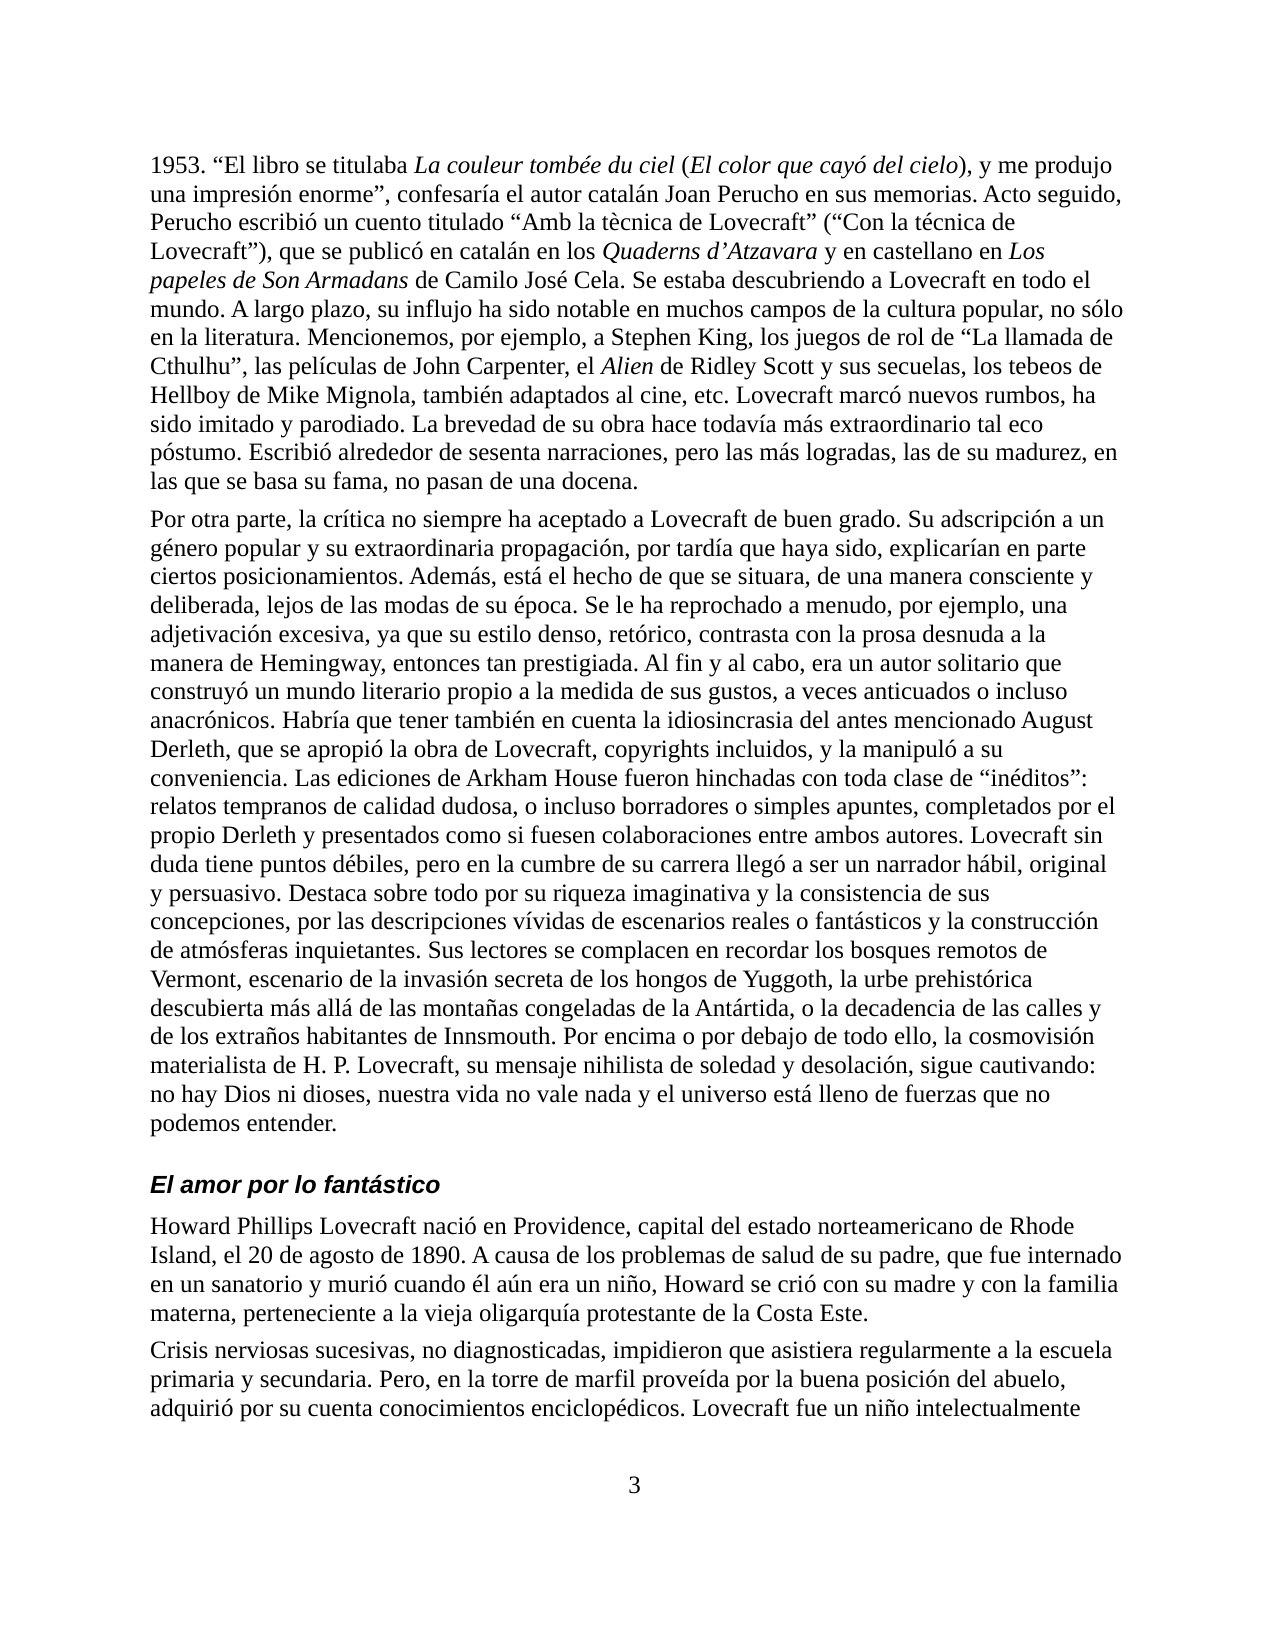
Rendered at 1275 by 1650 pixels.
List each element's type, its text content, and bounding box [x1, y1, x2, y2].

subtitle El amor por lo fantástico [150, 1170, 1125, 1199]
text Howard Phillips Lovecraft nació en Providence, capital del estado norteamericano de Rhode Island, el 20 de agosto de 1890. A causa de los problemas de salud de su padre, que fue internado en un sanatorio y murió cuando él aún era un niño, Howard se crió con su madre y con la familia materna, perteneciente a la vieja oligarquía protestante de la Costa Este. [150, 1211, 1125, 1326]
text 1953. “El libro se titulaba La couleur tombée du ciel (El color que cayó del cielo), y me produjo una impresión enorme”, confesaría el autor catalán Joan Perucho en sus memorias. Acto seguido, Perucho escribió un cuento titulado “Amb la tècnica de Lovecraft” (“Con la técnica de Lovecraft”), que se publicó en catalán en los Quaderns d’Atzavara y en castellano en Los papeles de Son Armadans de Camilo José Cela. Se estaba descubriendo a Lovecraft en todo el mundo. A largo plazo, su influjo ha sido notable en muchos campos de la cultura popular, no sólo en la literatura. Mencionemos, por ejemplo, a Stephen King, los juegos de rol de “La llamada de Cthulhu”, las películas de John Carpenter, el Alien de Ridley Scott y sus secuelas, los tebeos de Hellboy de Mike Mignola, también adaptados al cine, etc. Lovecraft marcó nuevos rumbos, ha sido imitado y parodiado. La brevedad de su obra hace todavía más extraordinario tal eco póstumo. Escribió alrededor de sesenta narraciones, pero las más logradas, las de su madurez, en las que se basa su fama, no pasan de una docena. [150, 150, 1125, 495]
text Crisis nerviosas sucesivas, no diagnosticadas, impidieron que asistiera regularmente a la escuela primaria y secundaria. Pero, en la torre de marfil proveída por la buena posición del abuelo, adquirió por su cuenta conocimientos enciclopédicos. Lovecraft fue un niño intelectualmente [150, 1335, 1125, 1422]
text Por otra parte, la crítica no siempre ha aceptado a Lovecraft de buen grado. Su adscripción a un género popular y su extraordinaria propagación, por tardía que haya sido, explicarían en parte ciertos posicionamientos. Además, está el hecho de que se situara, de una manera consciente y deliberada, lejos de las modas de su época. Se le ha reprochado a menudo, por ejemplo, una adjetivación excesiva, ya que su estilo denso, retórico, contrasta con la prosa desnuda a la manera de Hemingway, entonces tan prestigiada. Al fin y al cabo, era un autor solitario que construyó un mundo literario propio a la medida de sus gustos, a veces anticuados o incluso anacrónicos. Habría que tener también en cuenta la idiosincrasia del antes mencionado August Derleth, que se apropió la obra de Lovecraft, copyrights incluidos, y la manipuló a su conveniencia. Las ediciones de Arkham House fueron hinchadas con toda clase de “inéditos”: relatos tempranos de calidad dudosa, o incluso borradores o simples apuntes, completados por el propio Derleth y presentados como si fuesen colaboraciones entre ambos autores. Lovecraft sin duda tiene puntos débiles, pero en la cumbre de su carrera llegó a ser un narrador hábil, original y persuasivo. Destaca sobre todo por su riqueza imaginativa y la consistencia de sus concepciones, por las descripciones vívidas de escenarios reales o fantásticos y la construcción de atmósferas inquietantes. Sus lectores se complacen en recordar los bosques remotos de Vermont, escenario de la invasión secreta de los hongos de Yuggoth, la urbe prehistórica descubierta más allá de las montañas congeladas de la Antártida, o la decadencia de las calles y de los extraños habitantes de Innsmouth. Por encima o por debajo de todo ello, la cosmovisión materialista de H. P. Lovecraft, su mensaje nihilista de soledad y desolación, sigue cautivando: no hay Dios ni dioses, nuestra vida no vale nada y el universo está lleno de fuerzas que no podemos entender. [150, 504, 1125, 1136]
